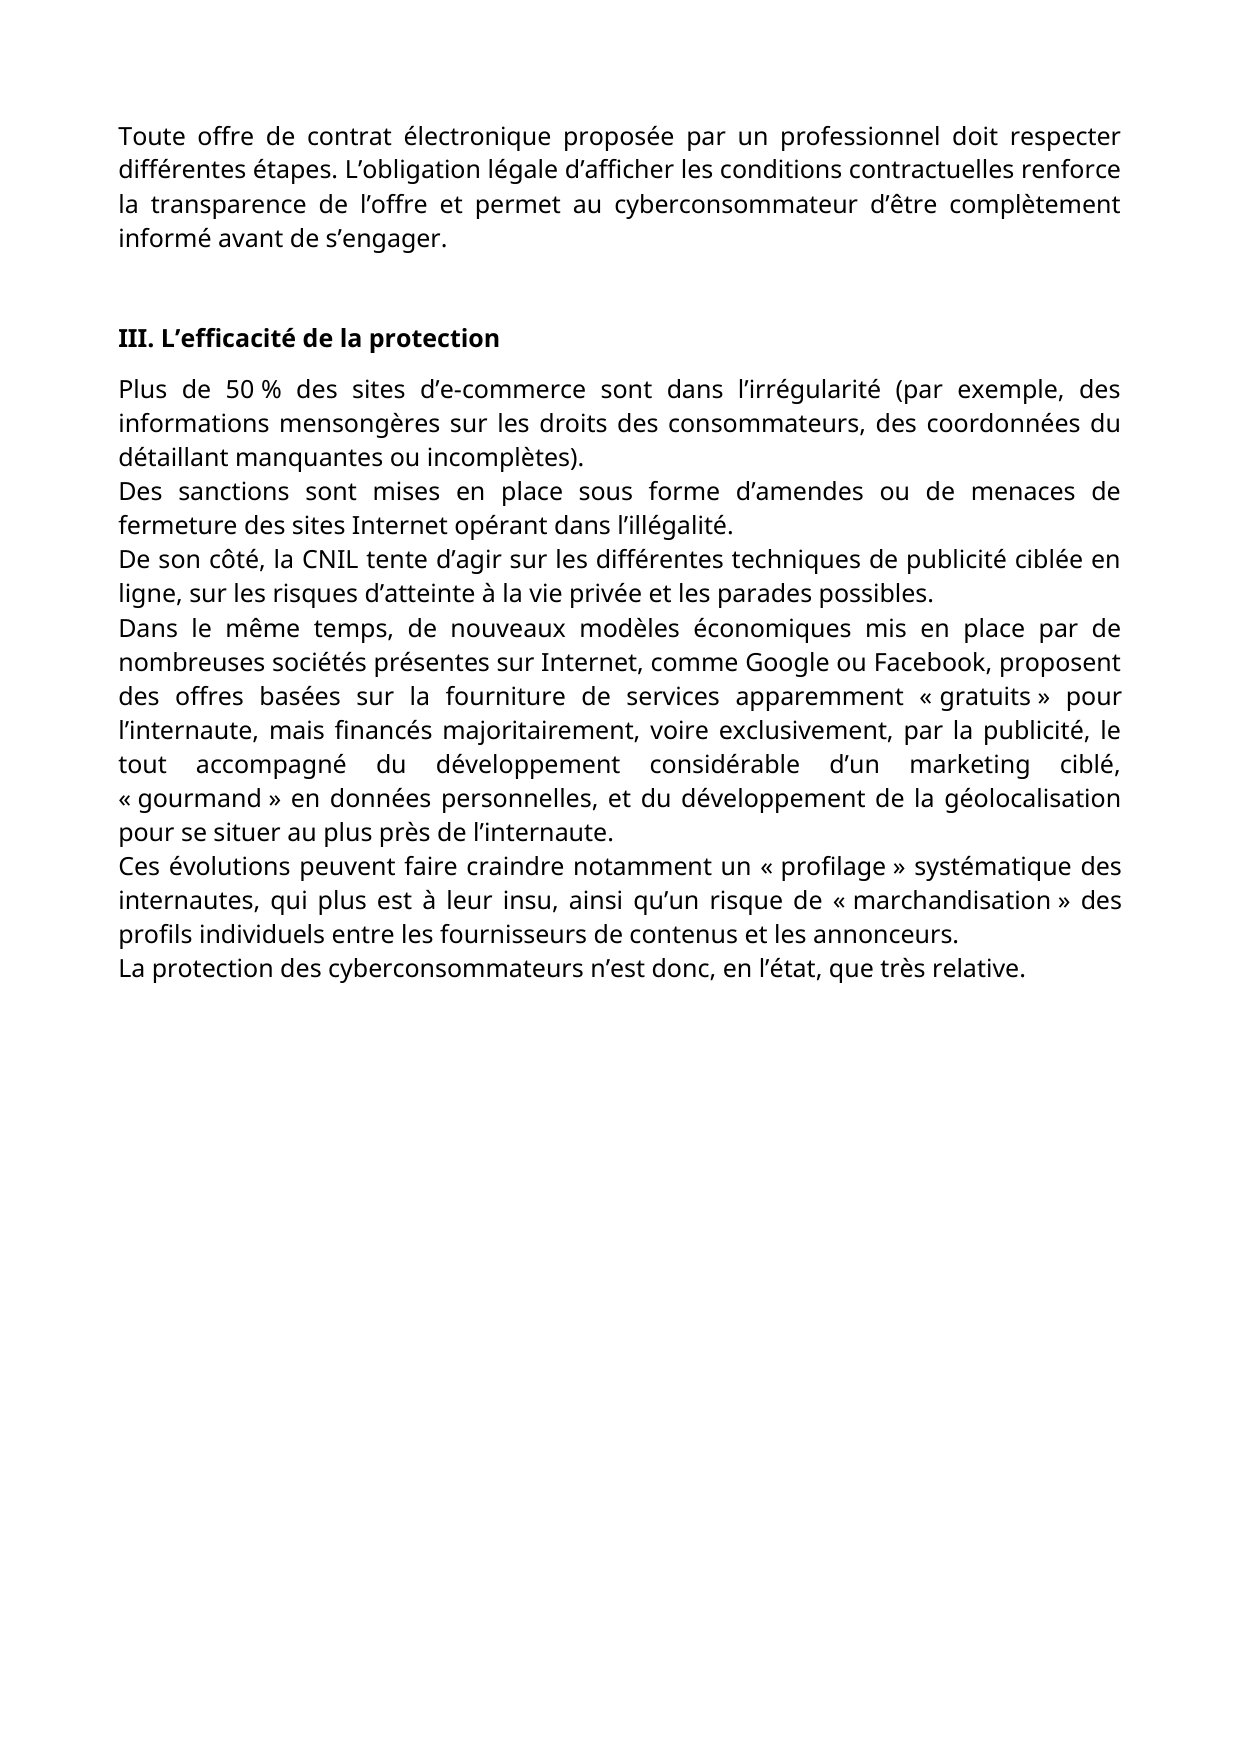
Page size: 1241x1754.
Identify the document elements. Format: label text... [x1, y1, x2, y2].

text Des sanctions sont mises en place sous forme d’amendes ou de menaces de fermeture des sites Internet opérant dans l’illégalité. [118, 474, 1122, 542]
text De son côté, la CNIL tente d’agir sur les différentes techniques de publicité ciblée en ligne, sur les risques d’atteinte à la vie privée et les parades possibles. [118, 542, 1122, 610]
text Dans le même temps, de nouveaux modèles économiques mis en place par de nombreuses sociétés présentes sur Internet, comme Google ou Facebook, proposent des offres basées sur la fourniture de services apparemment « gratuits » pour l’internaute, mais financés majoritairement, voire exclusivement, par la publicité, le tout accompagné du développement considérable d’un marketing ciblé, « gourmand » en données personnelles, et du développement de la géolocalisation pour se situer au plus près de l’internaute. [118, 610, 1122, 849]
text La protection des cyberconsommateurs n’est donc, en l’état, que très relative. [118, 951, 1122, 985]
text Plus de 50 % des sites d’e-commerce sont dans l’irrégularité (par exemple, des informations mensongères sur les droits des consommateurs, des coordonnées du détaillant manquantes ou incomplètes). [118, 372, 1122, 474]
text Toute offre de contrat électronique proposée par un professionnel doit respecter différentes étapes. L’obligation légale d’afficher les conditions contractuelles renforce la transparence de l’offre et permet au cyberconsommateur d’être complètement informé avant de s’engager. [118, 118, 1122, 254]
text III. L’efficacité de la protection [118, 321, 1122, 355]
text Ces évolutions peuvent faire craindre notamment un « profilage » systématique des internautes, qui plus est à leur insu, ainsi qu’un risque de « marchandisation » des profils individuels entre les fournisseurs de contenus et les annonceurs. [118, 849, 1122, 951]
